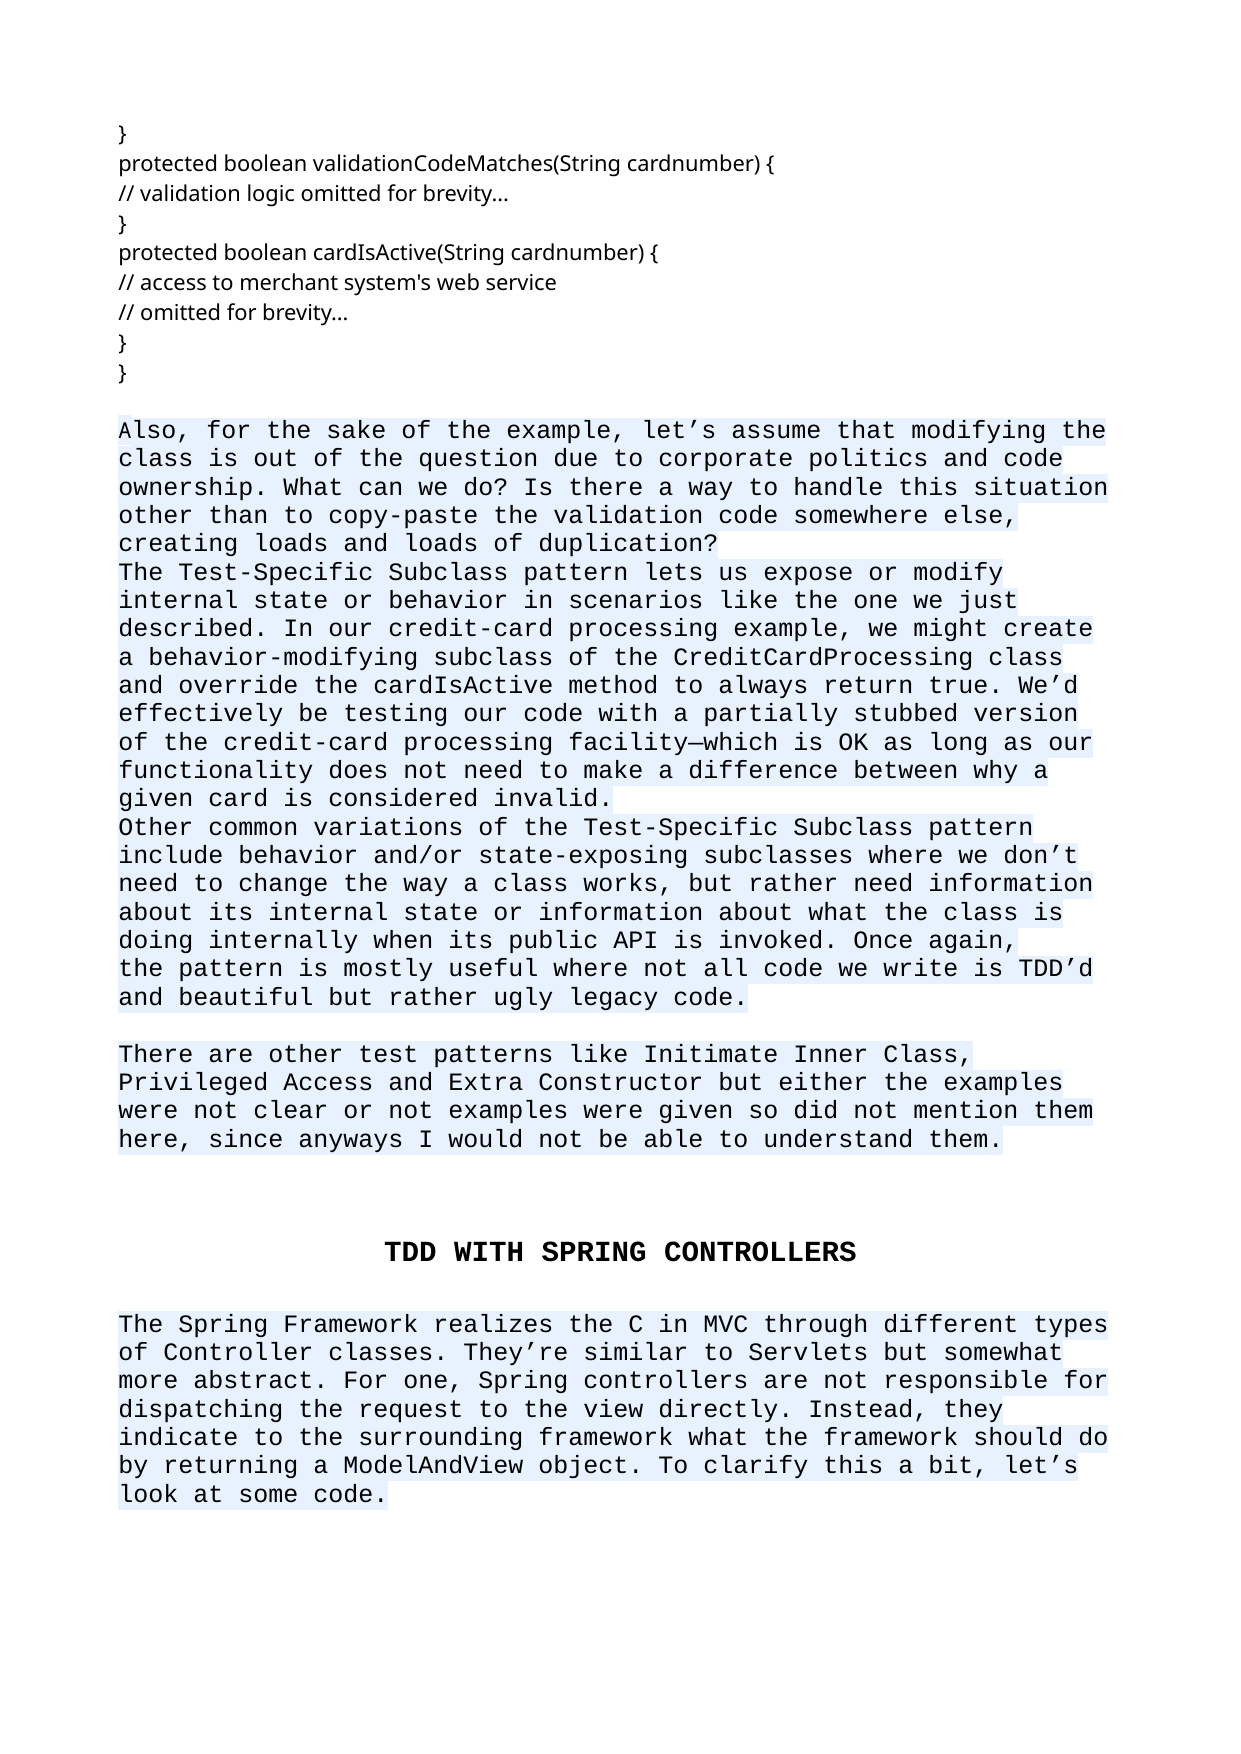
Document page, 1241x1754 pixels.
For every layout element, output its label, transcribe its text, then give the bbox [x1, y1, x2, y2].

text There are other test patterns like Initimate Inner Class, Privileged Access and Extra Constructor but either the examples were not clear or not examples were given so did not mention them here, since anyways I would not be able to understand them. [118, 1041, 1122, 1155]
text } [118, 207, 1122, 237]
subtitle TDD WITH SPRING CONTROLLERS [118, 1237, 1122, 1270]
text The Spring Framework realizes the C in MVC through different types of Controller classes. They’re similar to Servlets but somewhat more abstract. For one, Spring controllers are not responsible for dispatching the request to the view directly. Instead, they indicate to the surrounding framework what the framework should do by returning a ModelAndView object. To clarify this a bit, let’s look at some code. [118, 1311, 1122, 1510]
text Also, for the sake of the example, let’s assume that modifying the class is out of the question due to corporate politics and code ownership. What can we do? Is there a way to handle this situation other than to copy-paste the validation code somewhere else, creating loads and loads of duplication? [118, 415, 1122, 559]
text protected boolean cardIsActive(String cardnumber) { [118, 237, 1122, 267]
text Other common variations of the Test-Specific Subclass pattern include behavior and/or state-exposing subclasses where we don’t need to change the way a class works, but rather need information about its internal state or information about what the class is doing internally when its public API is invoked. Once again, [118, 814, 1122, 956]
text // access to merchant system's web service [118, 267, 1122, 297]
text } [118, 356, 1122, 386]
text The Test-Specific Subclass pattern lets us expose or modify internal state or behavior in scenarios like the one we just described. In our credit-card processing example, we might create a behavior-modifying subclass of the CreditCardProcessing class and override the cardIsActive method to always return true. We’d [118, 559, 1122, 701]
text protected boolean validationCodeMatches(String cardnumber) { [118, 148, 1122, 178]
text // validation logic omitted for brevity... [118, 178, 1122, 207]
text effectively be testing our code with a partially stubbed version of the credit-card processing facility—which is OK as long as our functionality does not need to make a difference between why a given card is considered invalid. [118, 701, 1122, 814]
text the pattern is mostly useful where not all code we write is TDD’d and beautiful but rather ugly legacy code. [118, 956, 1122, 1013]
text // omitted for brevity... [118, 297, 1122, 327]
text } [118, 327, 1122, 356]
text } [118, 118, 1122, 148]
